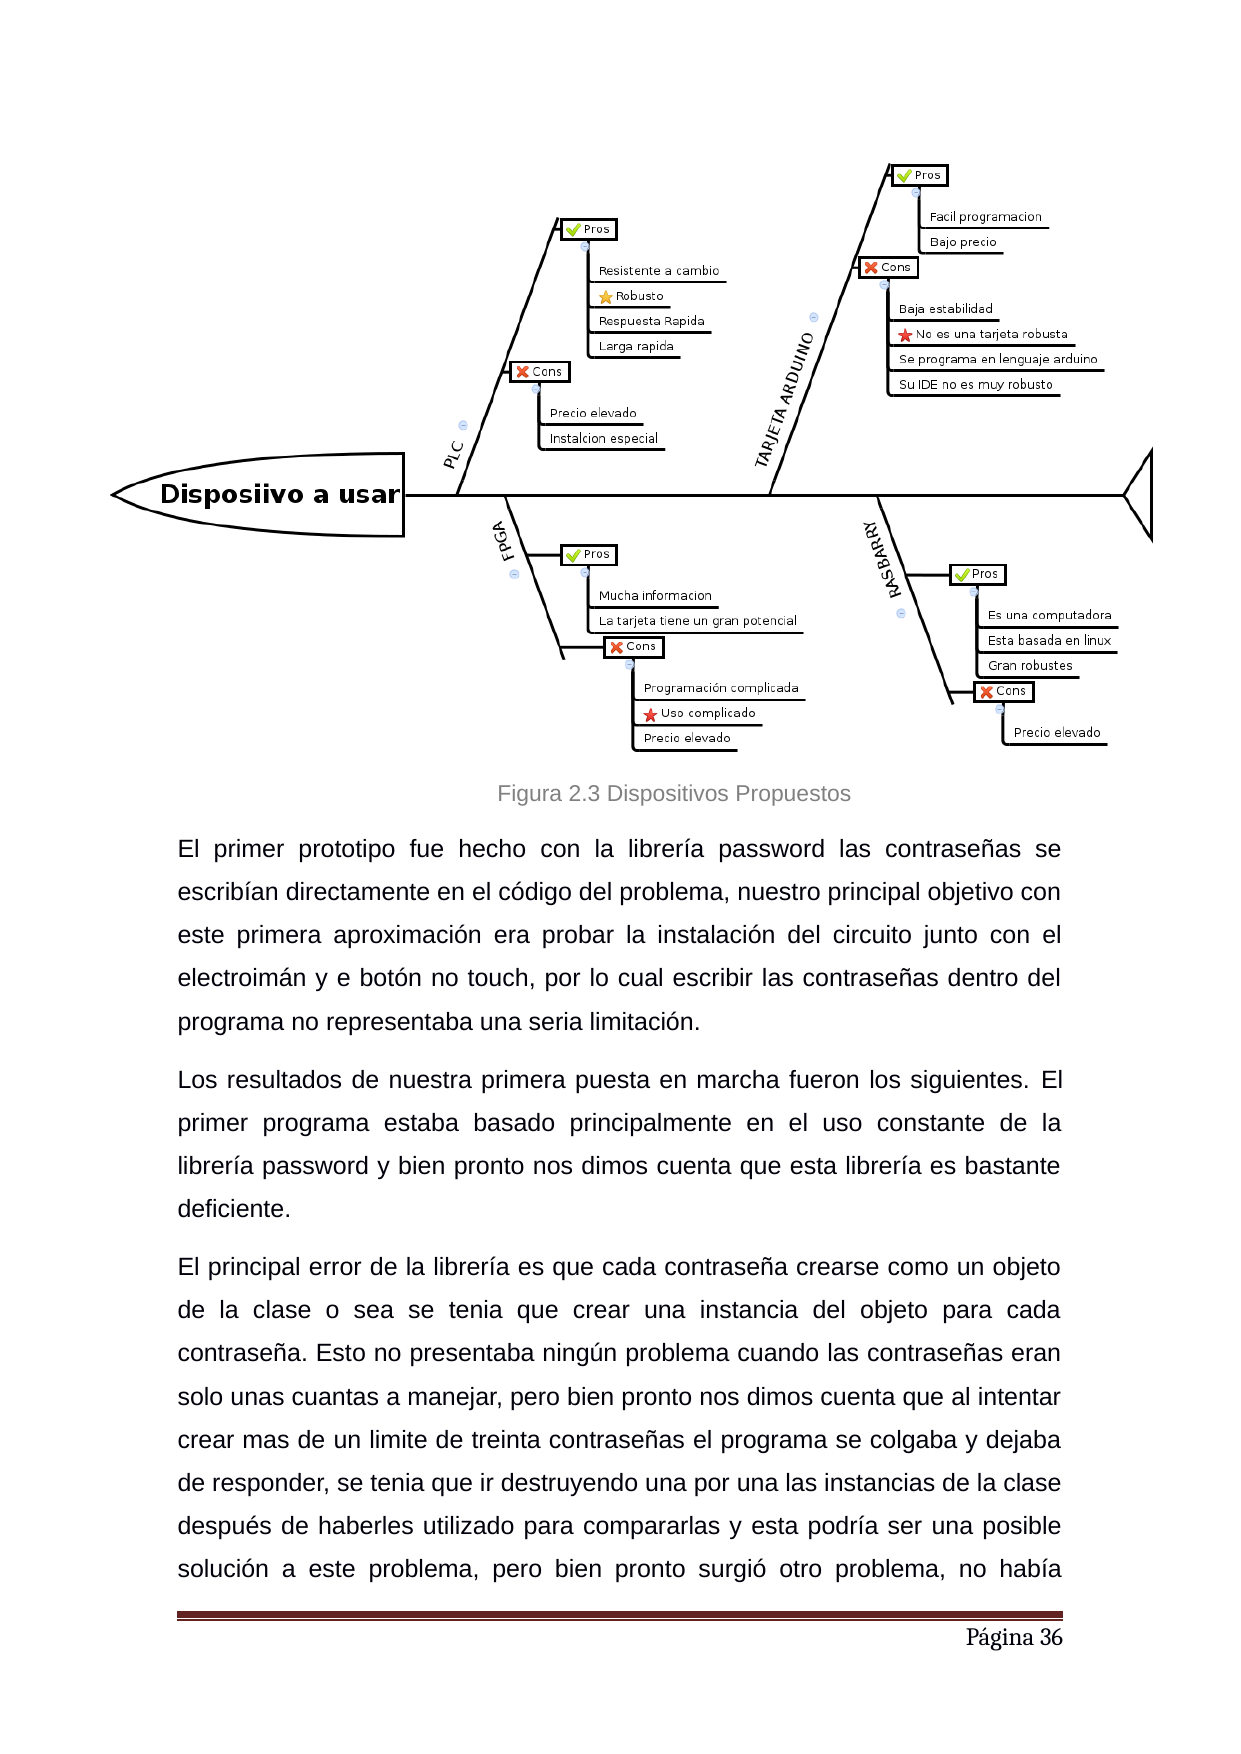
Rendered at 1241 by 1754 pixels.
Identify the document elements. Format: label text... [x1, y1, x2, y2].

text Los resultados de nuestra primera puesta en marcha fueron los siguientes. El primer programa estaba basado principalmente en el uso constante de la librería password y bien pronto nos dimos cuenta que esta librería es bastante deficiente. [177, 1065, 1063, 1223]
text Figura 2.3 Dispositivos Propuestos [177, 767, 1063, 806]
text El primer prototipo fue hecho con la librería password las contraseñas se escribían directamente en el código del problema, nuestro principal objetivo con este primera aproximación era probar la instalación del circuito junto con el electroimán y e botón no touch, por lo cual escribir las contraseñas dentro del programa no representaba una seria limitación. [177, 834, 1063, 1035]
picture [96, 147, 1169, 767]
text El principal error de la librería es que cada contraseña crearse como un objeto de la clase o sea se tenia que crear una instancia del objeto para cada contraseña. Esto no presentaba ningún problema cuando las contraseñas eran solo unas cuantas a manejar, pero bien pronto nos dimos cuenta que al intentar crear mas de un limite de treinta contraseñas el programa se colgaba y dejaba de responder, se tenia que ir destruyendo una por una las instancias de la clase después de haberles utilizado para compararlas y esta podría ser una posible solución a este problema, pero bien pronto surgió otro problema, no había [177, 1252, 1063, 1583]
